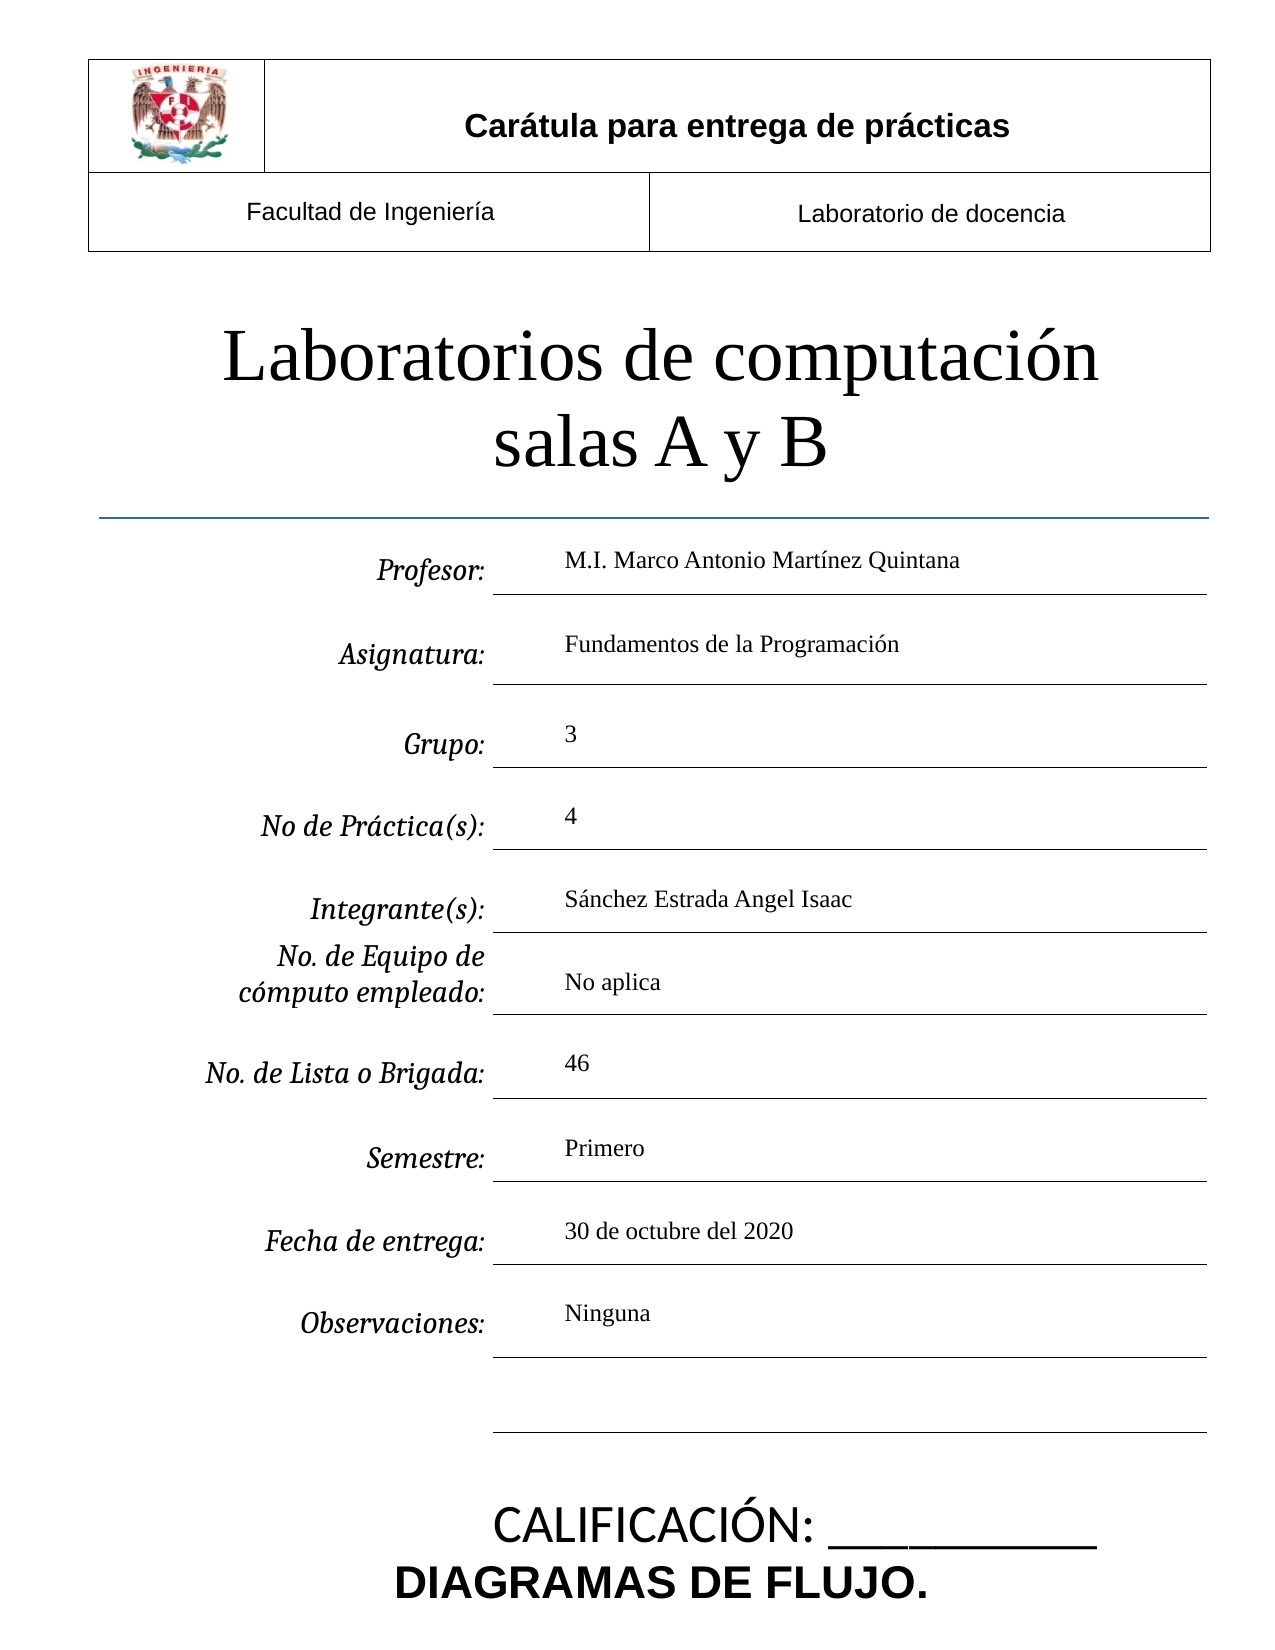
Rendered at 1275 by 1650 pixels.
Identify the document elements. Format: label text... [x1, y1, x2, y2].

table_header Profesor: [118, 519, 493, 594]
table_cell Ninguna [493, 1265, 1207, 1357]
table_header M.I. Marco Antonio Martínez Quintana [493, 519, 1207, 594]
table_cell Primero [493, 1099, 1207, 1181]
text salas A y B [118, 396, 1205, 482]
text CALIFICACIÓN: __________ [118, 1489, 1205, 1556]
table_cell Laboratorio de docencia [650, 173, 1210, 251]
table_cell Facultad de Ingeniería [89, 173, 649, 251]
table_cell Observaciones: [118, 1264, 493, 1357]
table_cell Semestre: [118, 1098, 493, 1181]
text DIAGRAMAS DE FLUJO. [118, 1556, 1205, 1608]
table_cell No. de Lista o Brigada: [118, 1014, 493, 1098]
table_header [89, 60, 264, 172]
table_cell Fundamentos de la Programación [493, 595, 1207, 684]
table_cell Fecha de entrega: [118, 1181, 493, 1263]
table_cell Grupo: [118, 684, 493, 766]
table_header Carátula para entrega de prácticas [265, 60, 1210, 172]
table_cell 30 de octubre del 2020 [493, 1182, 1207, 1263]
table_cell No de Práctica(s): [118, 766, 493, 849]
table_cell Integrante(s): [118, 849, 493, 932]
table_header [493, 511, 1207, 517]
table_cell 3 [493, 685, 1207, 766]
table_cell Sánchez Estrada Angel Isaac [493, 850, 1207, 932]
table_cell [118, 1357, 493, 1432]
text Laboratorios de computación [118, 310, 1205, 396]
table_cell Asignatura: [118, 594, 493, 684]
table_cell No. de Equipo de cómputo empleado: [118, 932, 493, 1013]
table_cell 46 [493, 1015, 1207, 1098]
table_cell 4 [493, 768, 1207, 849]
table_cell [493, 1358, 1207, 1432]
table_header [118, 511, 493, 517]
table_cell No aplica [493, 933, 1207, 1013]
